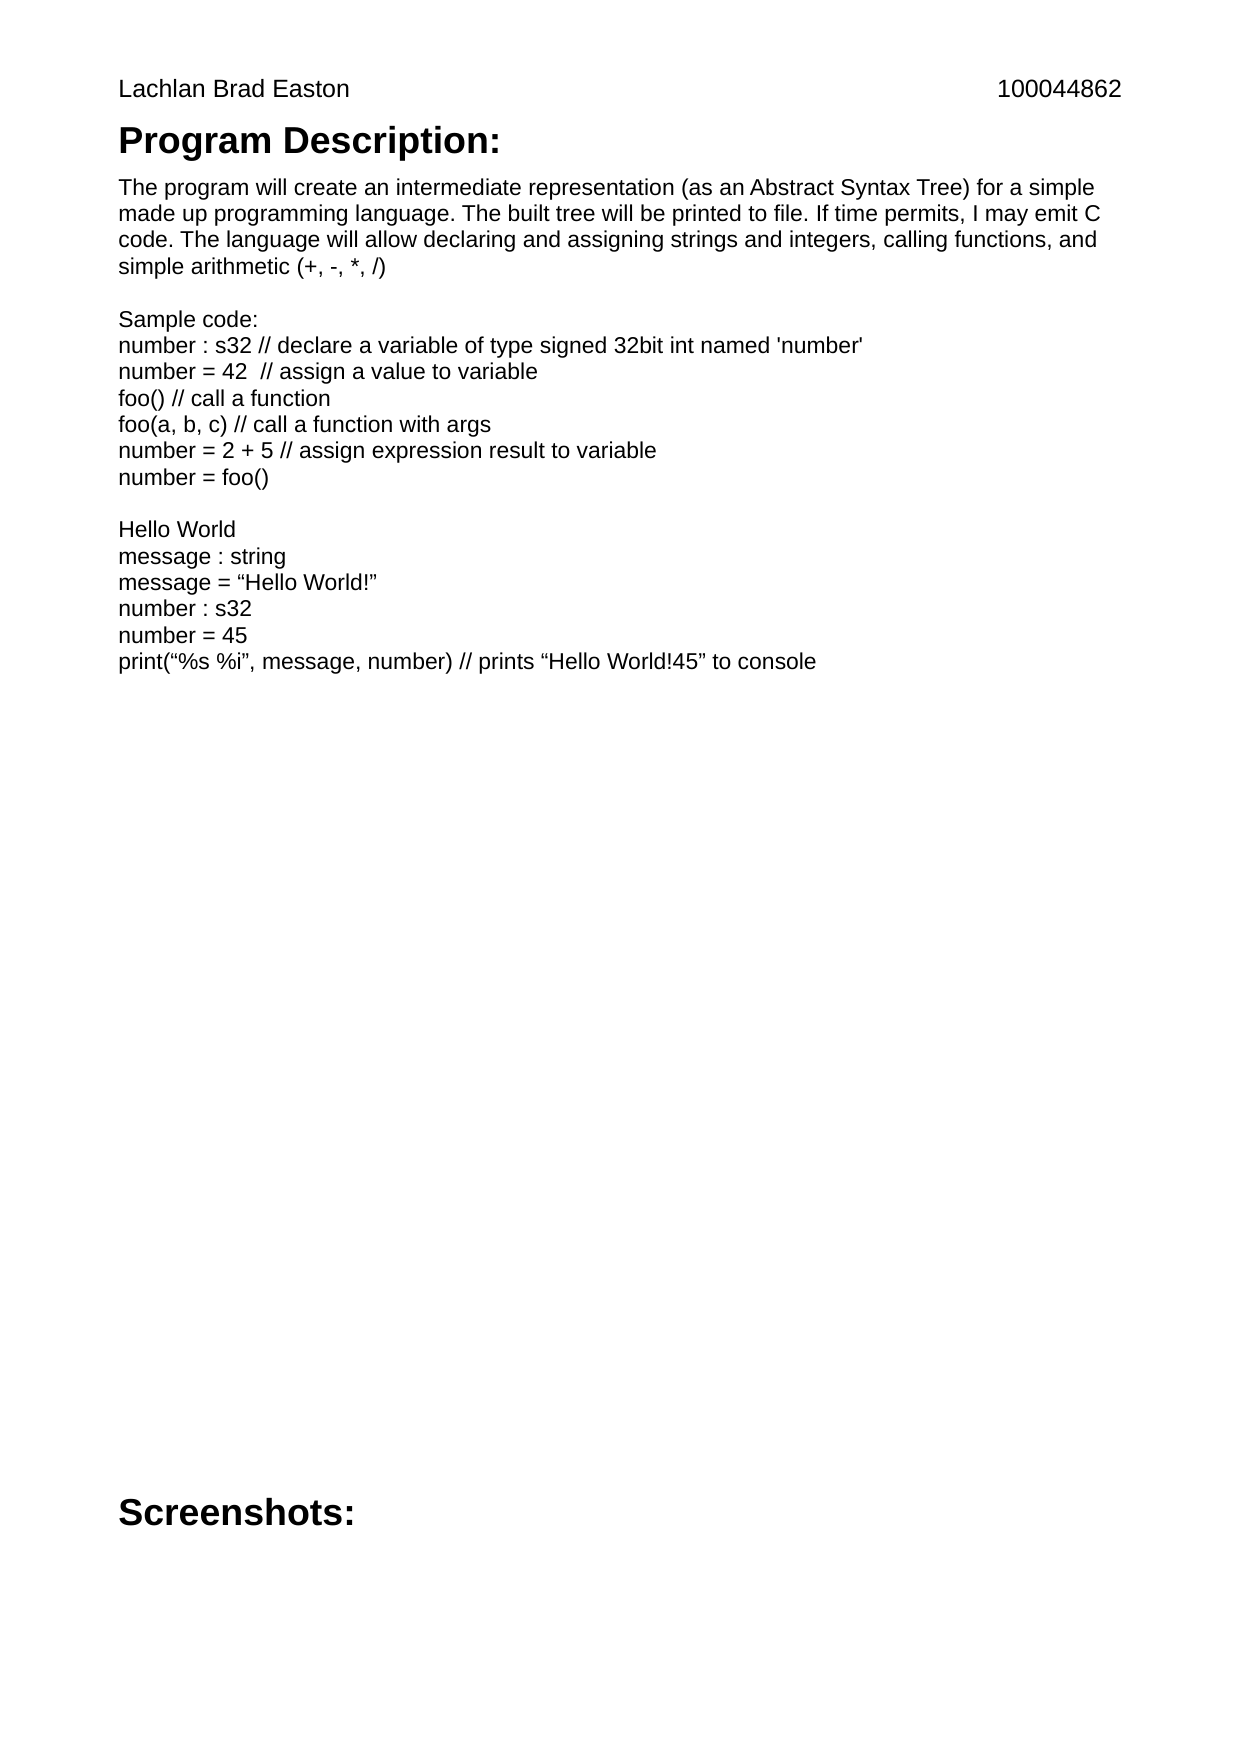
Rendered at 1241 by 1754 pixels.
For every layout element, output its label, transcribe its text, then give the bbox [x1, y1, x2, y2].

text number = 45 [118, 622, 1122, 648]
text number : s32 // declare a variable of type signed 32bit int named 'number' [118, 332, 1122, 358]
text number = 42 // assign a value to variable [118, 358, 1122, 384]
text Hello World [118, 516, 1122, 543]
text message = “Hello World!” [118, 569, 1122, 595]
text foo(a, b, c) // call a function with args [118, 411, 1122, 437]
text message : string [118, 543, 1122, 569]
subtitle Program Description: [118, 118, 1122, 161]
text The program will create an intermediate representation (as an Abstract Syntax Tree) for a simple made up programming language. The built tree will be printed to file. If time permits, I may emit C code. The language will allow declaring and assigning strings and integers, calling functions, and simple arithmetic (+, -, *, /) [118, 174, 1122, 279]
subtitle Screenshots: [118, 1490, 1122, 1533]
text number = 2 + 5 // assign expression result to variable [118, 437, 1122, 464]
text foo() // call a function [118, 384, 1122, 411]
text Sample code: [118, 306, 1122, 332]
text number = foo() [118, 464, 1122, 490]
text number : s32 [118, 595, 1122, 622]
text print(“%s %i”, message, number) // prints “Hello World!45” to console [118, 648, 1122, 674]
